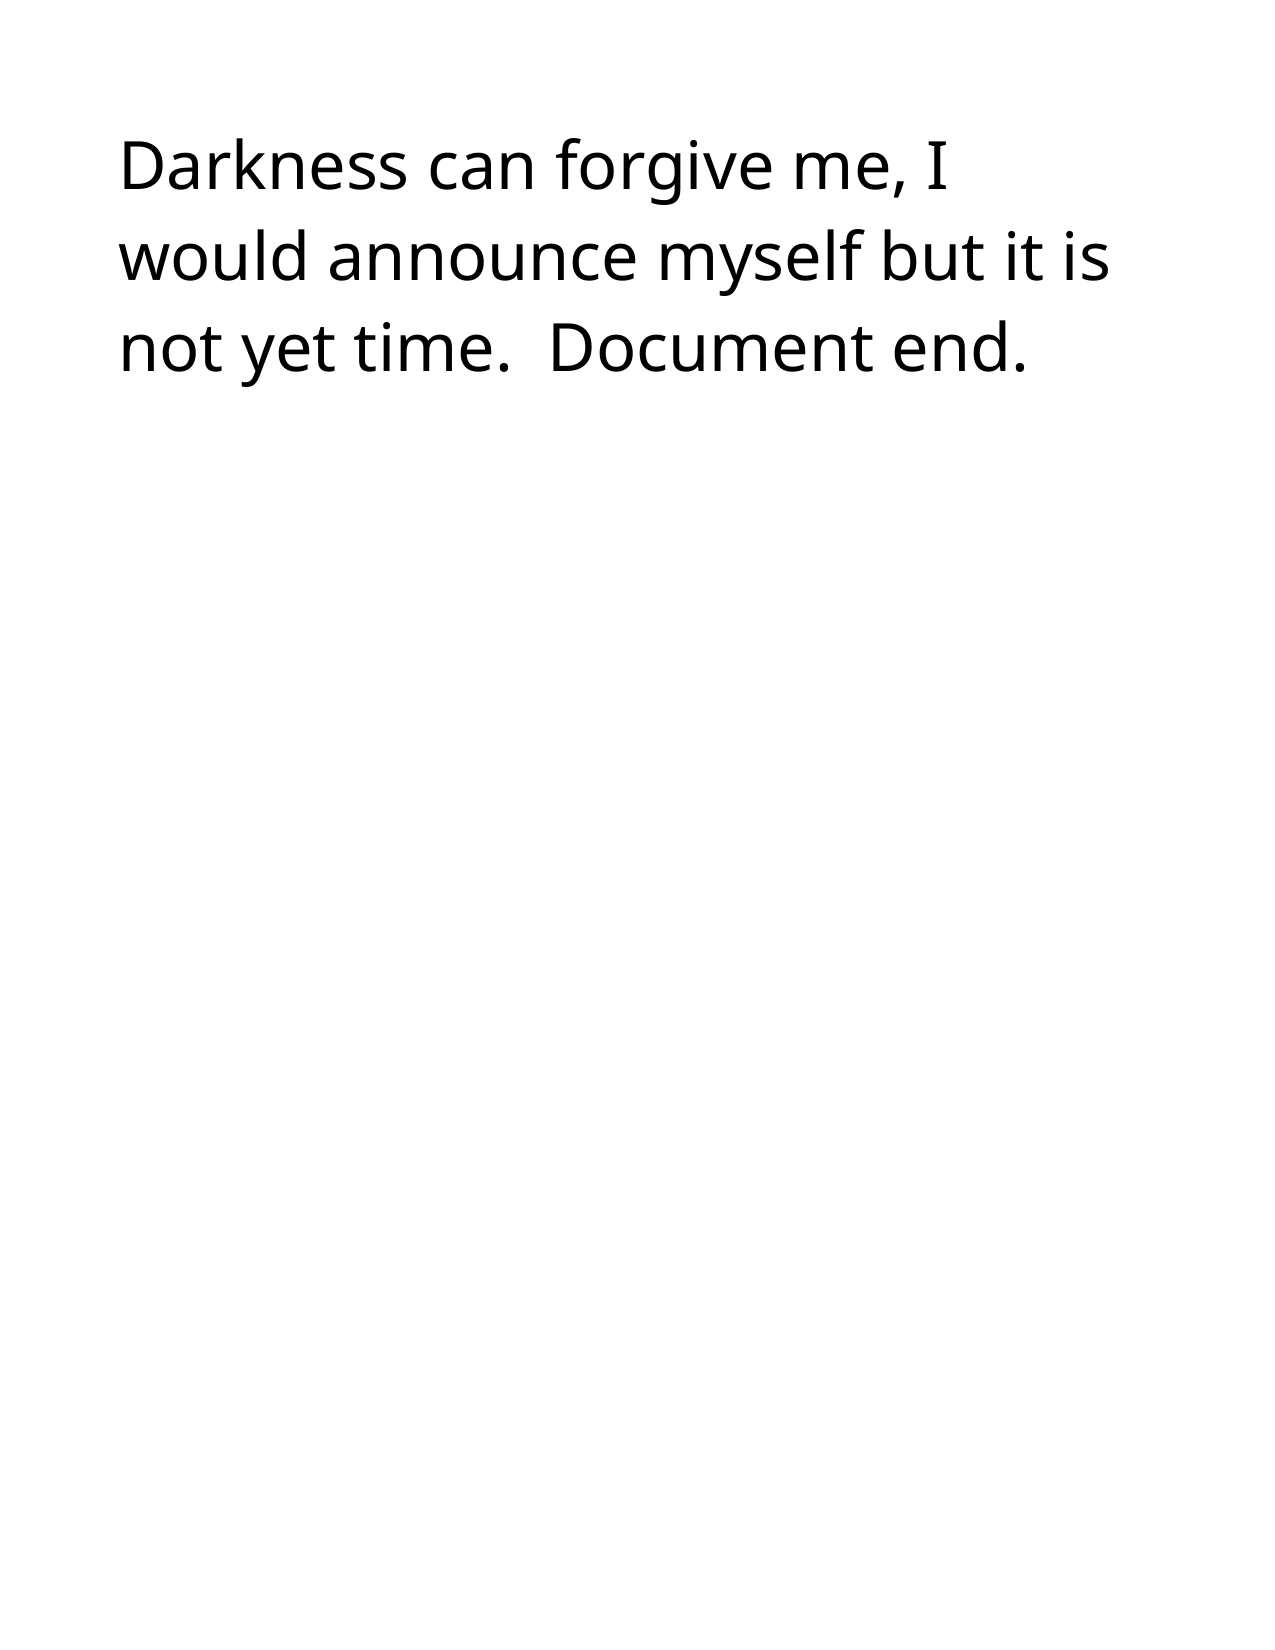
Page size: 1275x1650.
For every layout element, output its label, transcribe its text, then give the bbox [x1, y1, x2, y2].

text Darkness can forgive me, I would announce myself but it is not yet time. Document end. [118, 118, 1157, 391]
